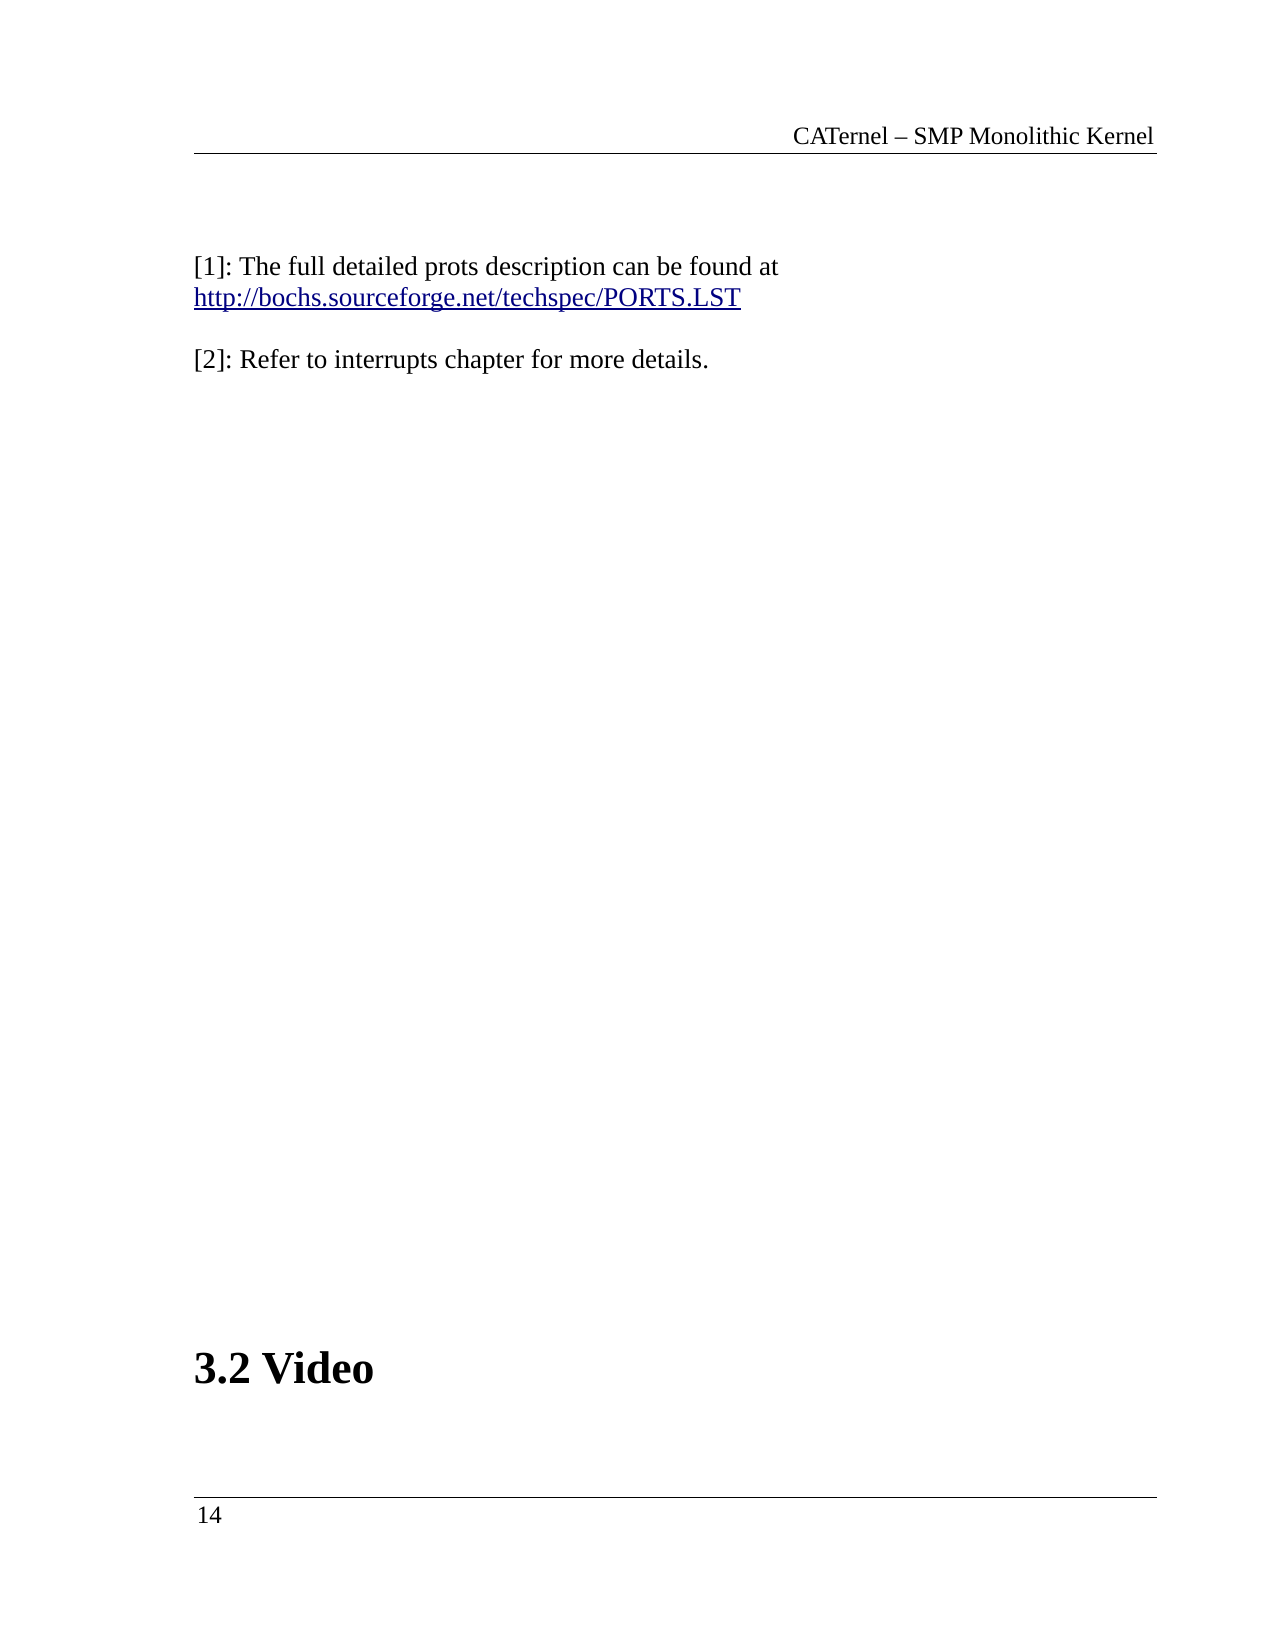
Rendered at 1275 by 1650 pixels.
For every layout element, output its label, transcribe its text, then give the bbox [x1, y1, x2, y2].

text [1]: The full detailed prots description can be found at http://bochs.sourceforge.net/techspec/PORTS.LST [193, 250, 1157, 312]
text 3.2 Video [193, 1340, 1157, 1393]
text [2]: Refer to interrupts chapter for more details. [193, 343, 1157, 375]
